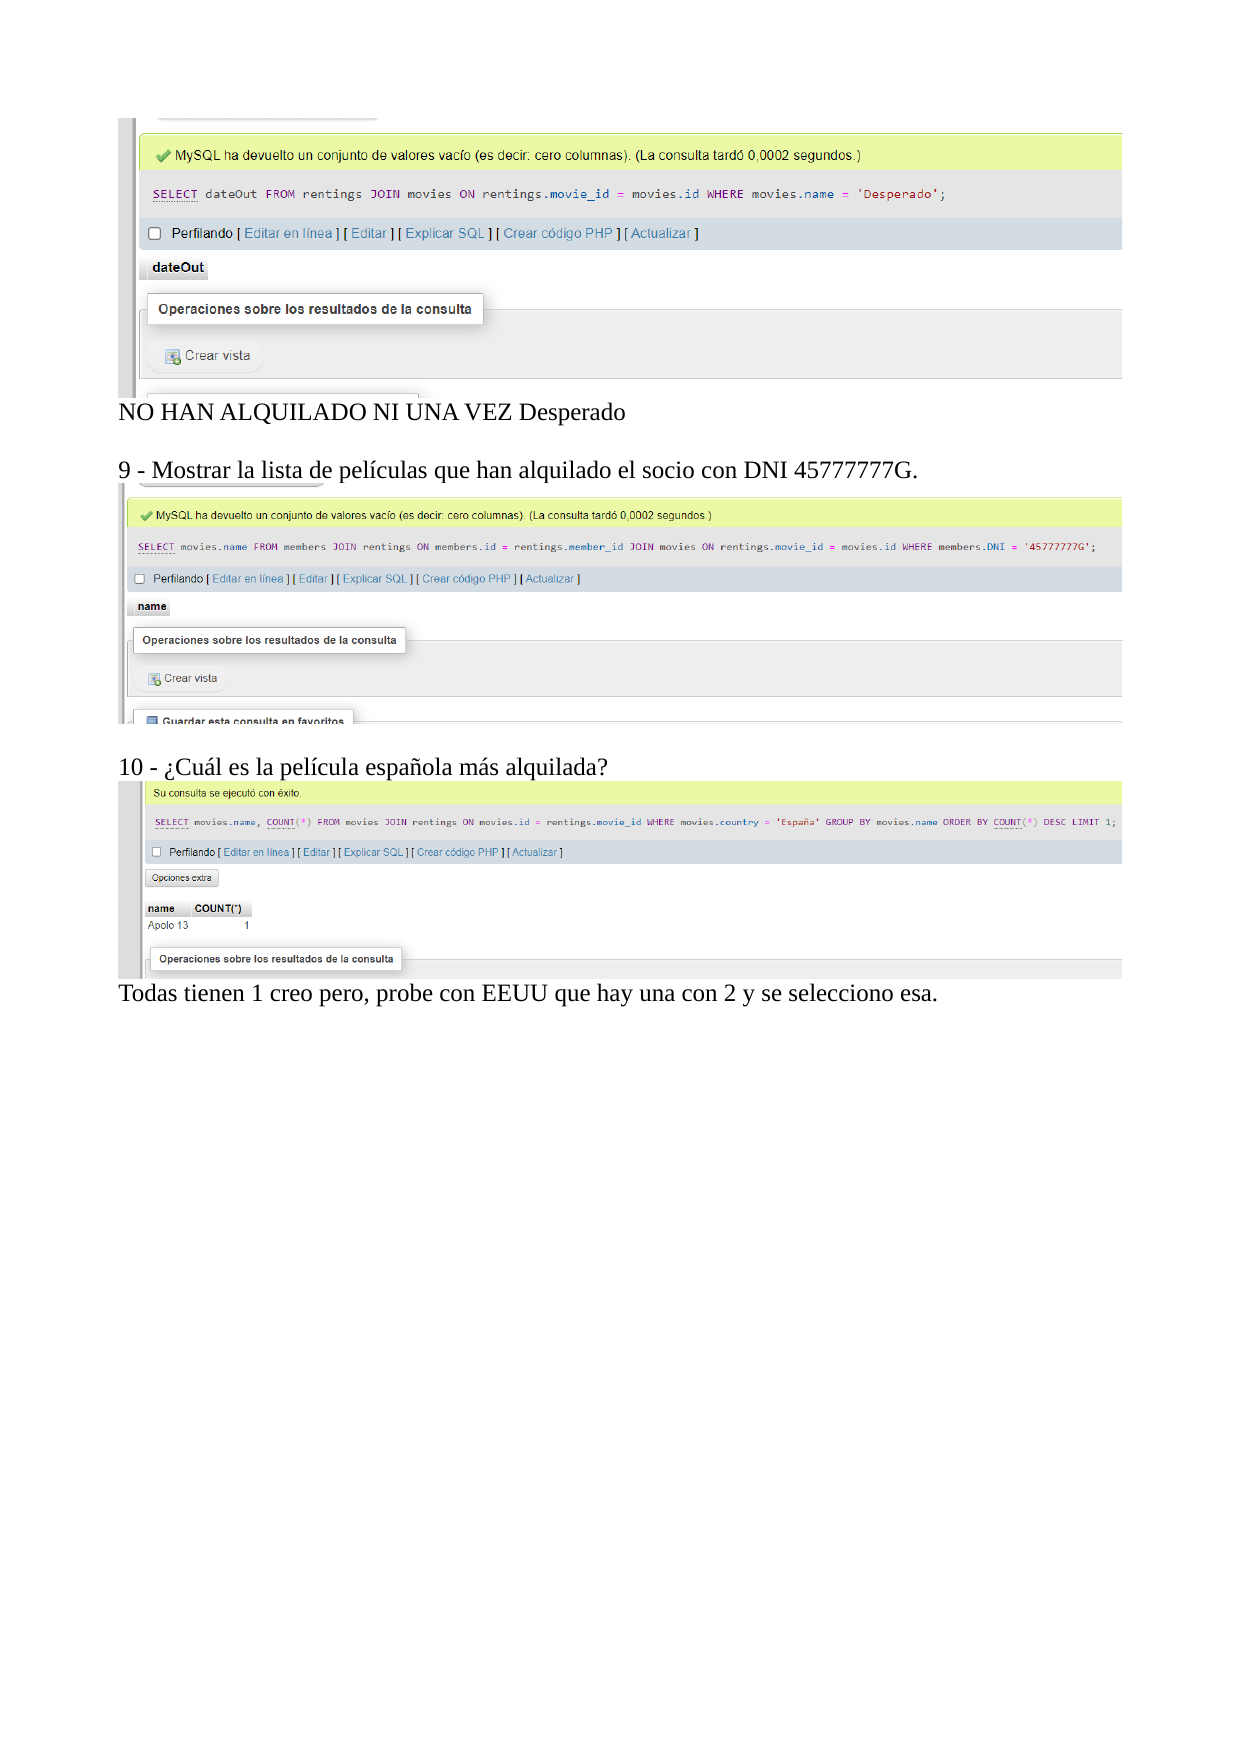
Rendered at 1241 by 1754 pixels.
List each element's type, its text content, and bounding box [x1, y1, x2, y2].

picture [118, 118, 1123, 398]
text Todas tienen 1 creo pero, probe con EEUU que hay una con 2 y se selecciono esa. [118, 979, 1122, 1007]
picture [118, 781, 1123, 979]
text 10 - ¿Cuál es la película española más alquilada? [118, 752, 1122, 781]
text NO HAN ALQUILADO NI UNA VEZ Desperado [118, 398, 1122, 426]
picture [118, 483, 1123, 724]
text 9 - Mostrar la lista de películas que han alquilado el socio con DNI 45777777G. [118, 455, 1122, 483]
